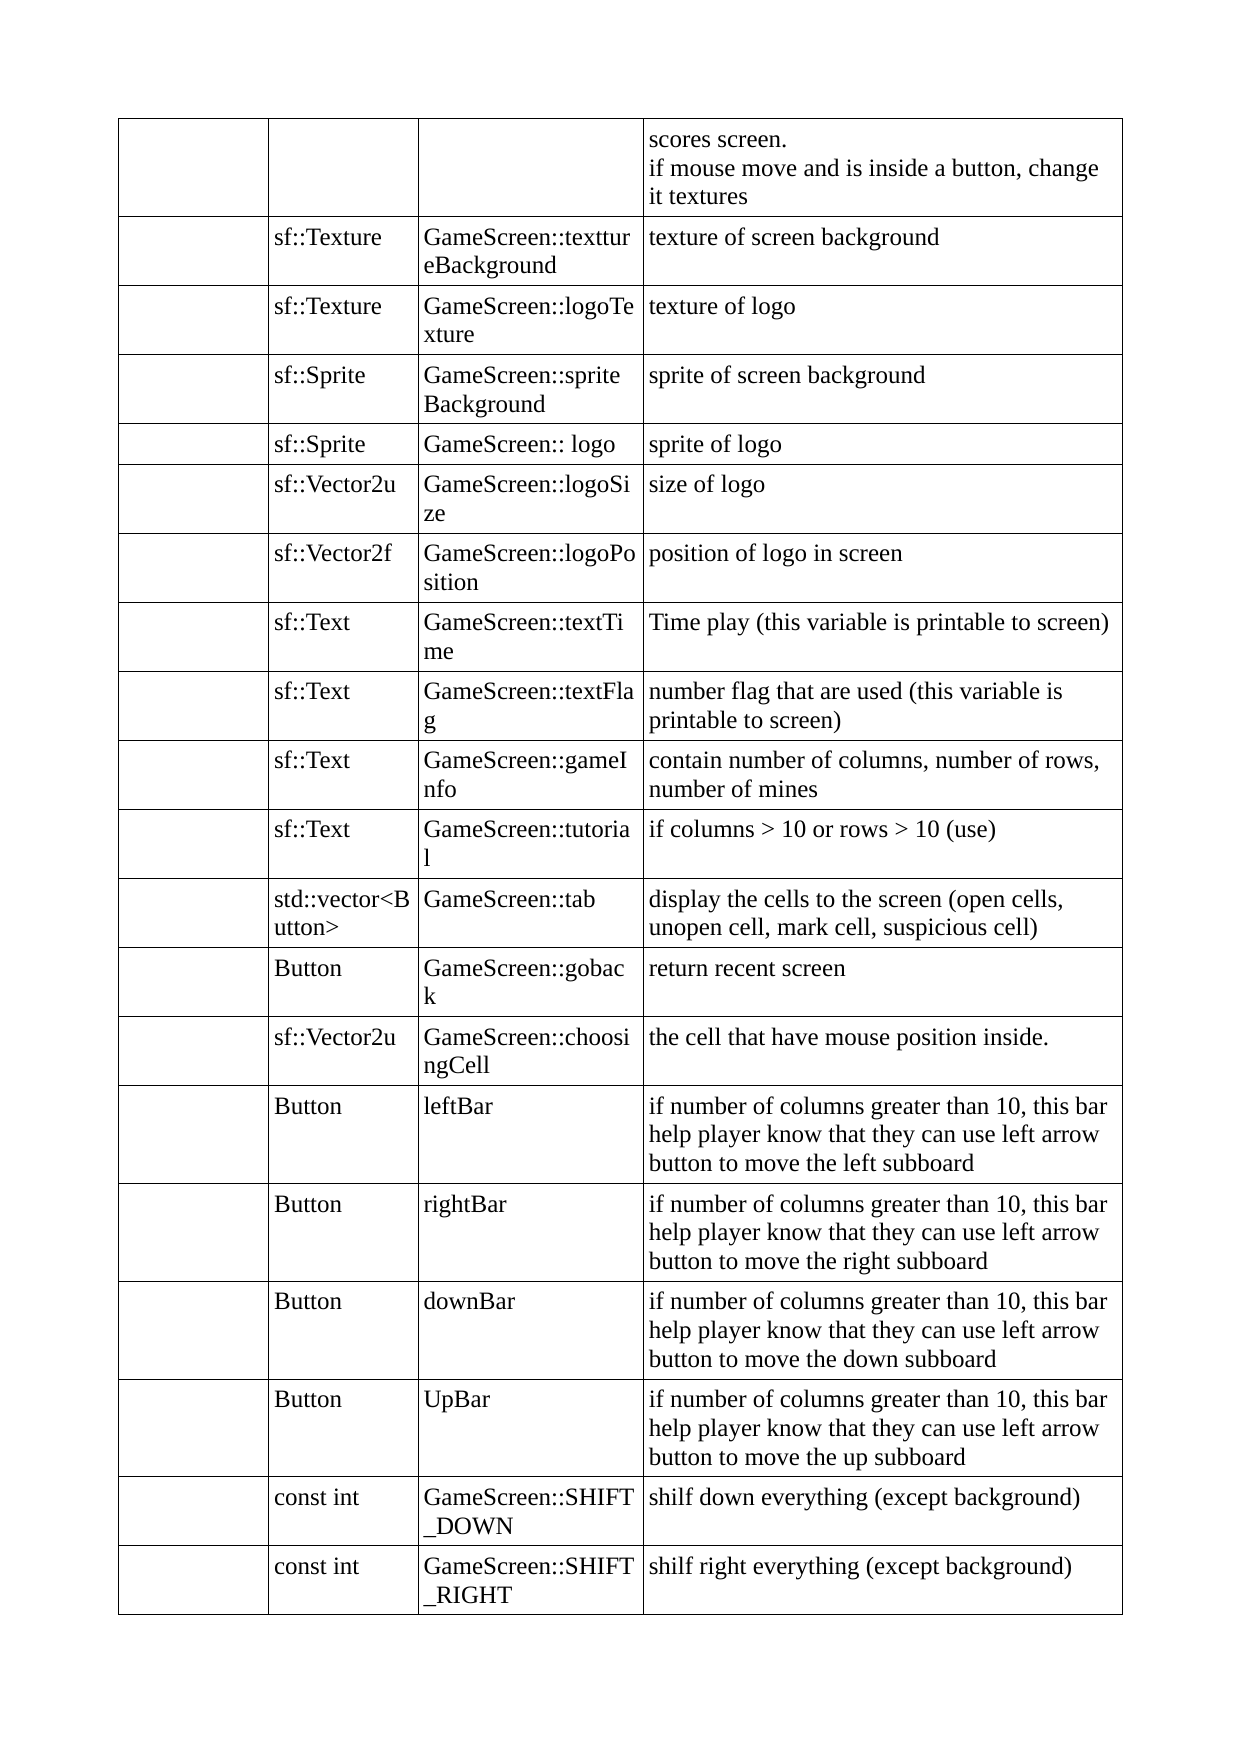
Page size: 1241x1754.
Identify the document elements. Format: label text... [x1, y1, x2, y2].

table_cell GameScreen::textTime [419, 603, 643, 671]
table_cell const int [269, 1477, 418, 1545]
table_cell [269, 119, 418, 216]
table_cell sf::Vector2f [269, 534, 418, 602]
table_cell GameScreen::logoSize [419, 465, 643, 532]
table_cell [119, 424, 268, 463]
table_cell Button [269, 1380, 418, 1476]
table_cell scores screen. if mouse move and is inside a button, change it textures [644, 119, 1122, 216]
table_cell sprite of screen background [644, 355, 1122, 423]
table_cell texture of logo [644, 286, 1122, 354]
table_cell sf::Text [269, 810, 418, 878]
table_cell [119, 741, 268, 809]
table_cell GameScreen::logoTexture [419, 286, 643, 354]
table_cell sf::Text [269, 672, 418, 740]
table_cell return recent screen [644, 948, 1122, 1016]
table_cell [119, 217, 268, 285]
table_cell downBar [419, 1282, 643, 1378]
table_cell std::vector<Button> [269, 879, 418, 947]
table_cell [119, 879, 268, 947]
table_cell GameScreen::goback [419, 948, 643, 1016]
table_cell GameScreen::gameInfo [419, 741, 643, 809]
table_cell [119, 465, 268, 532]
table_cell [119, 1282, 268, 1378]
table_cell leftBar [419, 1086, 643, 1183]
table_cell GameScreen::tab [419, 879, 643, 947]
table_cell [119, 534, 268, 602]
table_cell [119, 119, 268, 216]
table_cell sf::Texture [269, 286, 418, 354]
table_cell sf::Texture [269, 217, 418, 285]
table_cell [119, 1477, 268, 1545]
table_cell contain number of columns, number of rows, number of mines [644, 741, 1122, 809]
table_cell if number of columns greater than 10, this bar help player know that they can use left arrow button to move the down subboard [644, 1282, 1122, 1378]
table_cell sf::Sprite [269, 355, 418, 423]
table_cell GameScreen::SHIFT_DOWN [419, 1477, 643, 1545]
table_cell shilf down everything (except background) [644, 1477, 1122, 1545]
table_cell shilf right everything (except background) [644, 1546, 1122, 1614]
table_cell display the cells to the screen (open cells, unopen cell, mark cell, suspicious cell) [644, 879, 1122, 947]
table_cell size of logo [644, 465, 1122, 532]
table_cell [119, 1184, 268, 1281]
table_cell sf::Text [269, 603, 418, 671]
table_cell if number of columns greater than 10, this bar help player know that they can use left arrow button to move the right subboard [644, 1184, 1122, 1281]
table_cell [119, 672, 268, 740]
table_cell sf::Vector2u [269, 1017, 418, 1085]
table_cell Button [269, 1282, 418, 1378]
table_cell sf::Text [269, 741, 418, 809]
table_cell sprite of logo [644, 424, 1122, 463]
table_cell [419, 119, 643, 216]
table_cell [119, 1086, 268, 1183]
table_cell GameScreen::choosingCell [419, 1017, 643, 1085]
table_cell the cell that have mouse position inside. [644, 1017, 1122, 1085]
table_cell GameScreen::logoPosition [419, 534, 643, 602]
table_cell if number of columns greater than 10, this bar help player know that they can use left arrow button to move the up subboard [644, 1380, 1122, 1476]
table_cell Button [269, 1086, 418, 1183]
table_cell [119, 1017, 268, 1085]
table_cell GameScreen::textFlag [419, 672, 643, 740]
table_cell [119, 1380, 268, 1476]
table_cell Time play (this variable is printable to screen) [644, 603, 1122, 671]
table_cell [119, 810, 268, 878]
table_cell number flag that are used (this variable is printable to screen) [644, 672, 1122, 740]
table_cell GameScreen::SHIFT_RIGHT [419, 1546, 643, 1614]
table_cell [119, 948, 268, 1016]
table_cell const int [269, 1546, 418, 1614]
table_cell sf::Vector2u [269, 465, 418, 532]
table_cell sf::Sprite [269, 424, 418, 463]
table_cell position of logo in screen [644, 534, 1122, 602]
table_cell [119, 286, 268, 354]
table_cell UpBar [419, 1380, 643, 1476]
table_cell [119, 1546, 268, 1614]
table_cell [119, 603, 268, 671]
table_cell GameScreen::texttureBackground [419, 217, 643, 285]
table_cell Button [269, 1184, 418, 1281]
table_cell GameScreen::tutorial [419, 810, 643, 878]
table_cell GameScreen::spriteBackground [419, 355, 643, 423]
table_cell [119, 355, 268, 423]
table_cell if number of columns greater than 10, this bar help player know that they can use left arrow button to move the left subboard [644, 1086, 1122, 1183]
table_cell texture of screen background [644, 217, 1122, 285]
table_cell GameScreen:: logo [419, 424, 643, 463]
table_cell if columns > 10 or rows > 10 (use) [644, 810, 1122, 878]
table_cell rightBar [419, 1184, 643, 1281]
table_cell Button [269, 948, 418, 1016]
